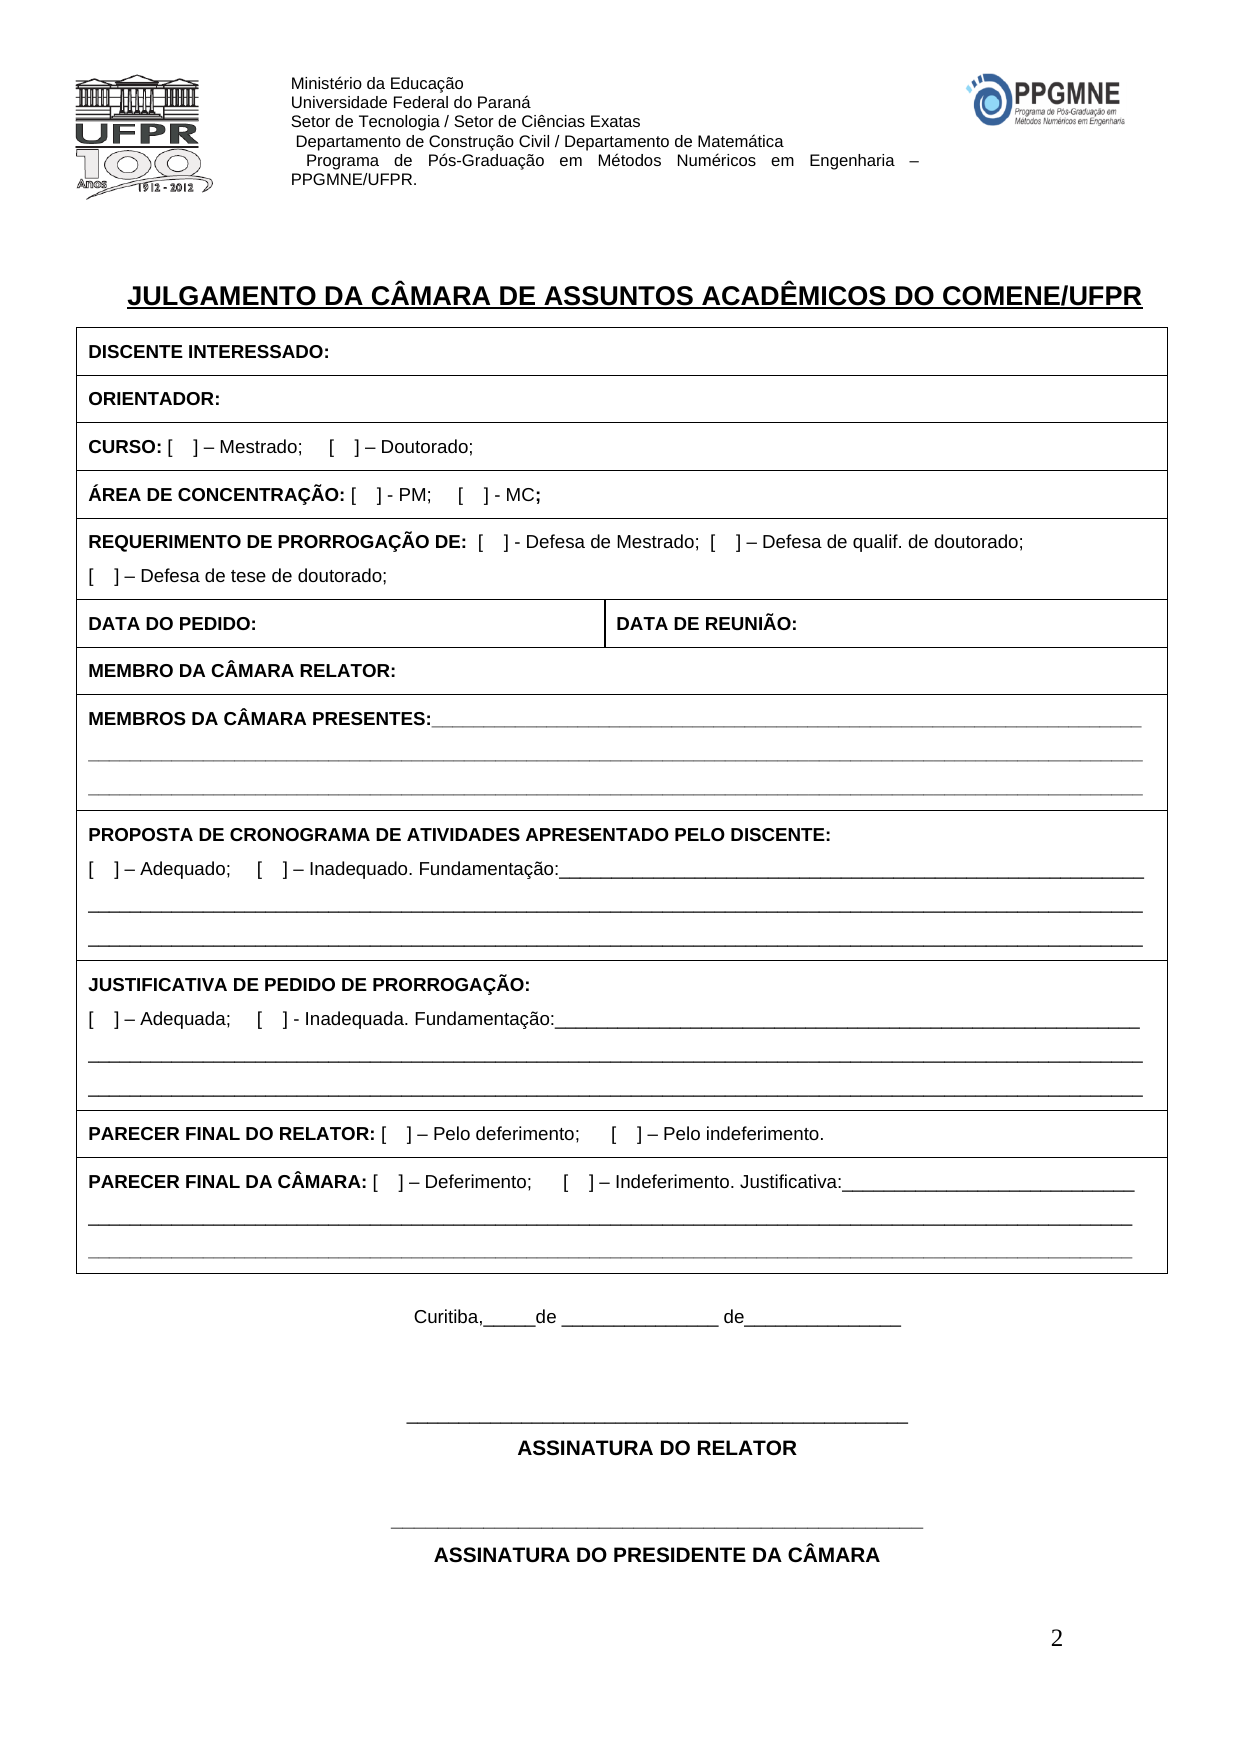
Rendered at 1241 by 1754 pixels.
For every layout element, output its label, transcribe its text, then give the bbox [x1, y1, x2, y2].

picture [70, 73, 219, 205]
table_cell JUSTIFICATIVA DE PEDIDO DE PRORROGAÇÃO: [ ] – Adequada; [ ] - Inadequada. Fundamentação:________________________________________________________ _____________________________________________________________________________________________________ _____________________________________________________________________________________________________ [77, 961, 1167, 1109]
text ________________________________________________ [133, 1403, 1181, 1425]
table_cell MEMBROS DA CÂMARA PRESENTES:____________________________________________________________________ _____________________________________________________________________________________________________ _____________________________________________________________________________________________________ [77, 695, 1167, 810]
table_cell ÁREA DE CONCENTRAÇÃO: [ ] - PM; [ ] - MC; [77, 471, 1167, 517]
text ASSINATURA DO PRESIDENTE DA CÂMARA [133, 1543, 1181, 1567]
text ______________________________________________ [133, 1507, 1181, 1531]
table_cell REQUERIMENTO DE PRORROGAÇÃO DE: [ ] - Defesa de Mestrado; [ ] – Defesa de qualif. de doutorado; [ ] – Defesa de tese de doutorado; [77, 519, 1167, 599]
text Curitiba,_____de _______________ de_______________ [133, 1306, 1181, 1328]
table_cell DATA DE REUNIÃO: [606, 600, 1167, 647]
table_cell MEMBRO DA CÂMARA RELATOR: [77, 648, 1167, 694]
table_cell PROPOSTA DE CRONOGRAMA DE ATIVIDADES APRESENTADO PELO DISCENTE: [ ] – Adequado; [ ] – Inadequado. Fundamentação:________________________________________________________ _____________________________________________________________________________________________________ _____________________________________________________________________________________________________ [77, 811, 1167, 960]
table_cell DATA DO PEDIDO: [77, 600, 604, 647]
table_cell ORIENTADOR: [77, 376, 1167, 422]
text ASSINATURA DO RELATOR [133, 1435, 1181, 1459]
table_cell PARECER FINAL DO RELATOR: [ ] – Pelo deferimento; [ ] – Pelo indeferimento. [77, 1111, 1167, 1157]
table_cell PARECER FINAL DA CÂMARA: [ ] – Deferimento; [ ] – Indeferimento. Justificativa:____________________________ ____________________________________________________________________________________________________ ____________________________________________________________________________________________________ [77, 1158, 1167, 1273]
table_header DISCENTE INTERESSADO: [77, 328, 1167, 374]
table_cell CURSO: [ ] – Mestrado; [ ] – Doutorado; [77, 423, 1167, 470]
picture [941, 73, 1182, 126]
text JULGAMENTO DA CÂMARA DE ASSUNTOS ACADÊMICOS DO COMENE/UFPR [88, 280, 1181, 311]
